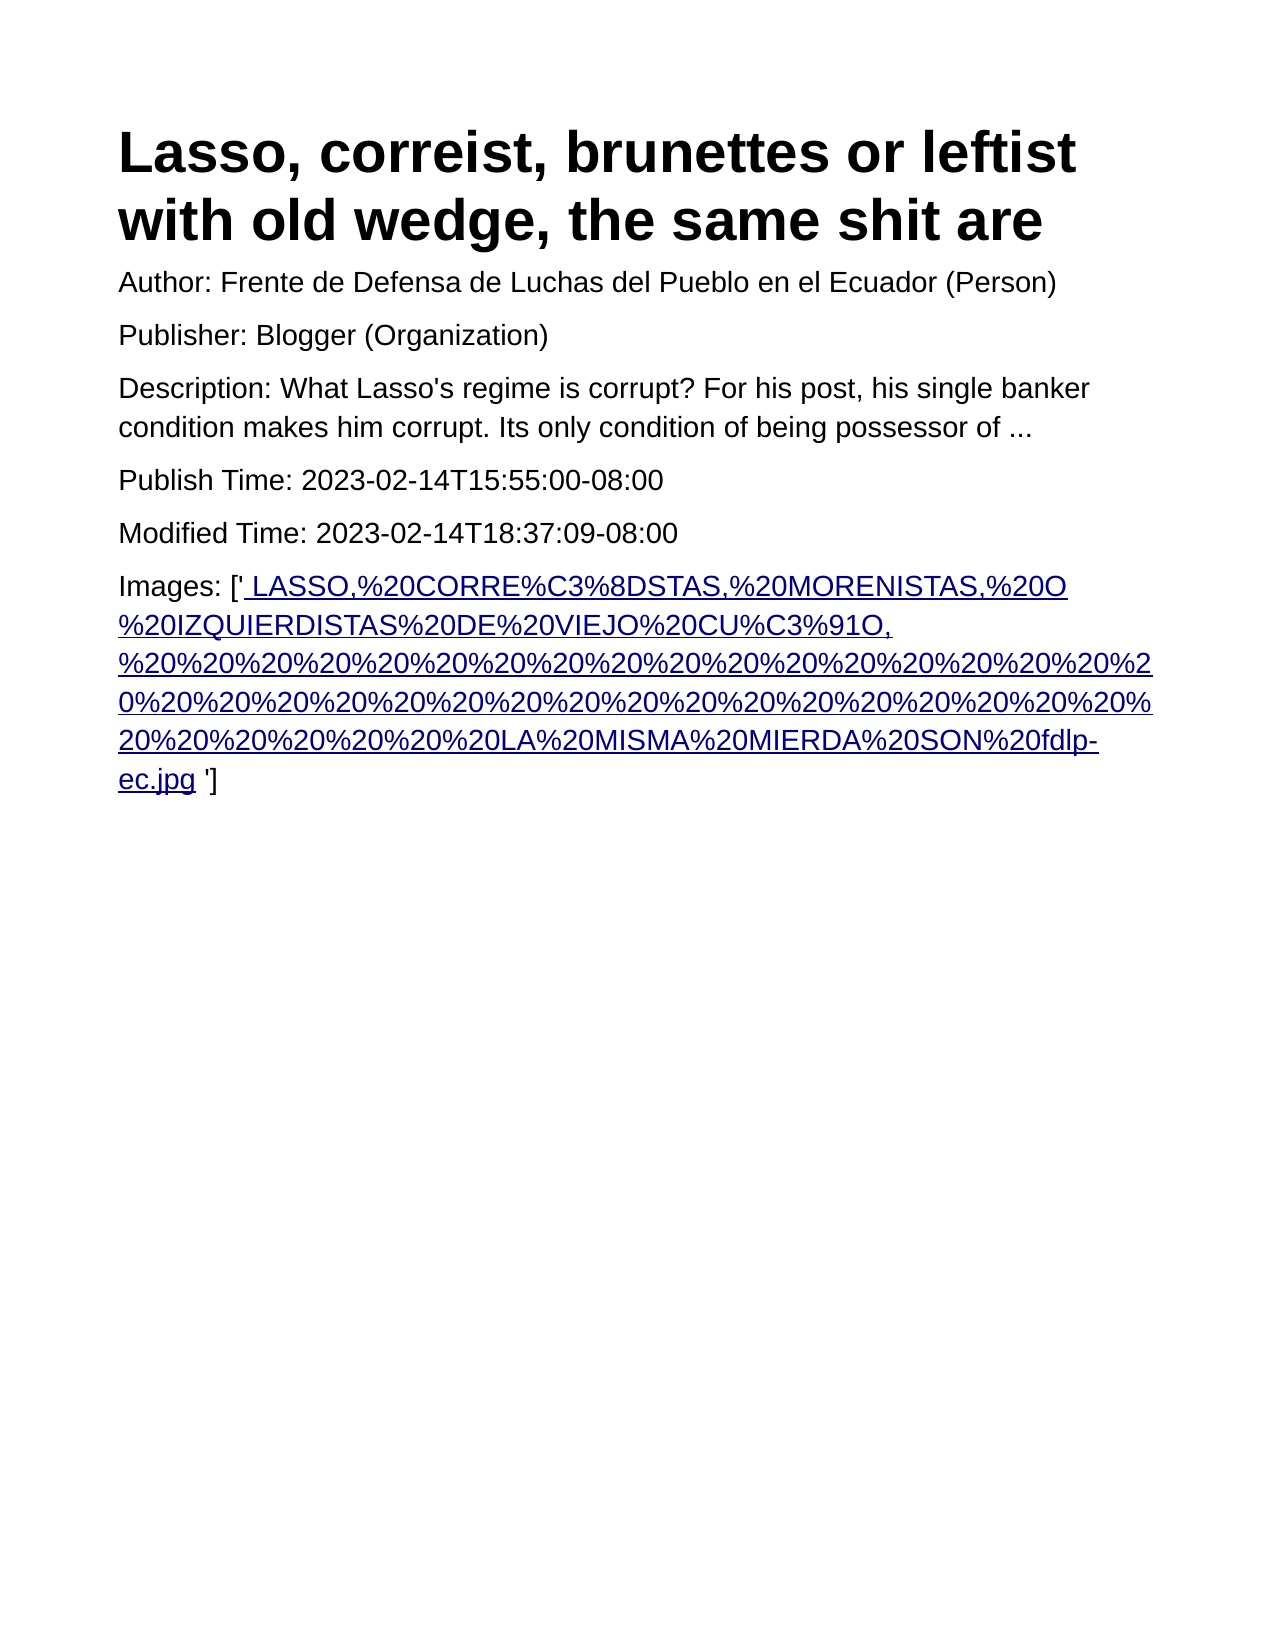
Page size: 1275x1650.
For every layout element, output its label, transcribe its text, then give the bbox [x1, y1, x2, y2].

text Modified Time: 2023-02-14T18:37:09-08:00 [118, 516, 1157, 549]
text Images: [' LASSO,%20CORRE%C3%8DSTAS,%20MORENISTAS,%20O%20IZQUIERDISTAS%20DE%20VIEJO%20CU%C3%91O,%20%20%20%20%20%20%20%20%20%20%20%20%20%20%20%20%20%20%20%20%20%20%20%20%20%20%20%20%20%20%20%20%20%20%20%20%20%20%20%20%20%20LA%20MISMA%20MIERDA%20SON%20fdlp-ec.jpg '] [118, 569, 1157, 795]
subtitle Lasso, correist, brunettes or leftist with old wedge, the same shit are [118, 118, 1157, 252]
text Author: Frente de Defensa de Luchas del Pueblo en el Ecuador (Person) [118, 265, 1157, 298]
text Publisher: Blogger (Organization) [118, 318, 1157, 351]
text Publish Time: 2023-02-14T15:55:00-08:00 [118, 463, 1157, 496]
text Description: What Lasso's regime is corrupt? For his post, his single banker condition makes him corrupt. Its only condition of being possessor of ... [118, 371, 1157, 443]
